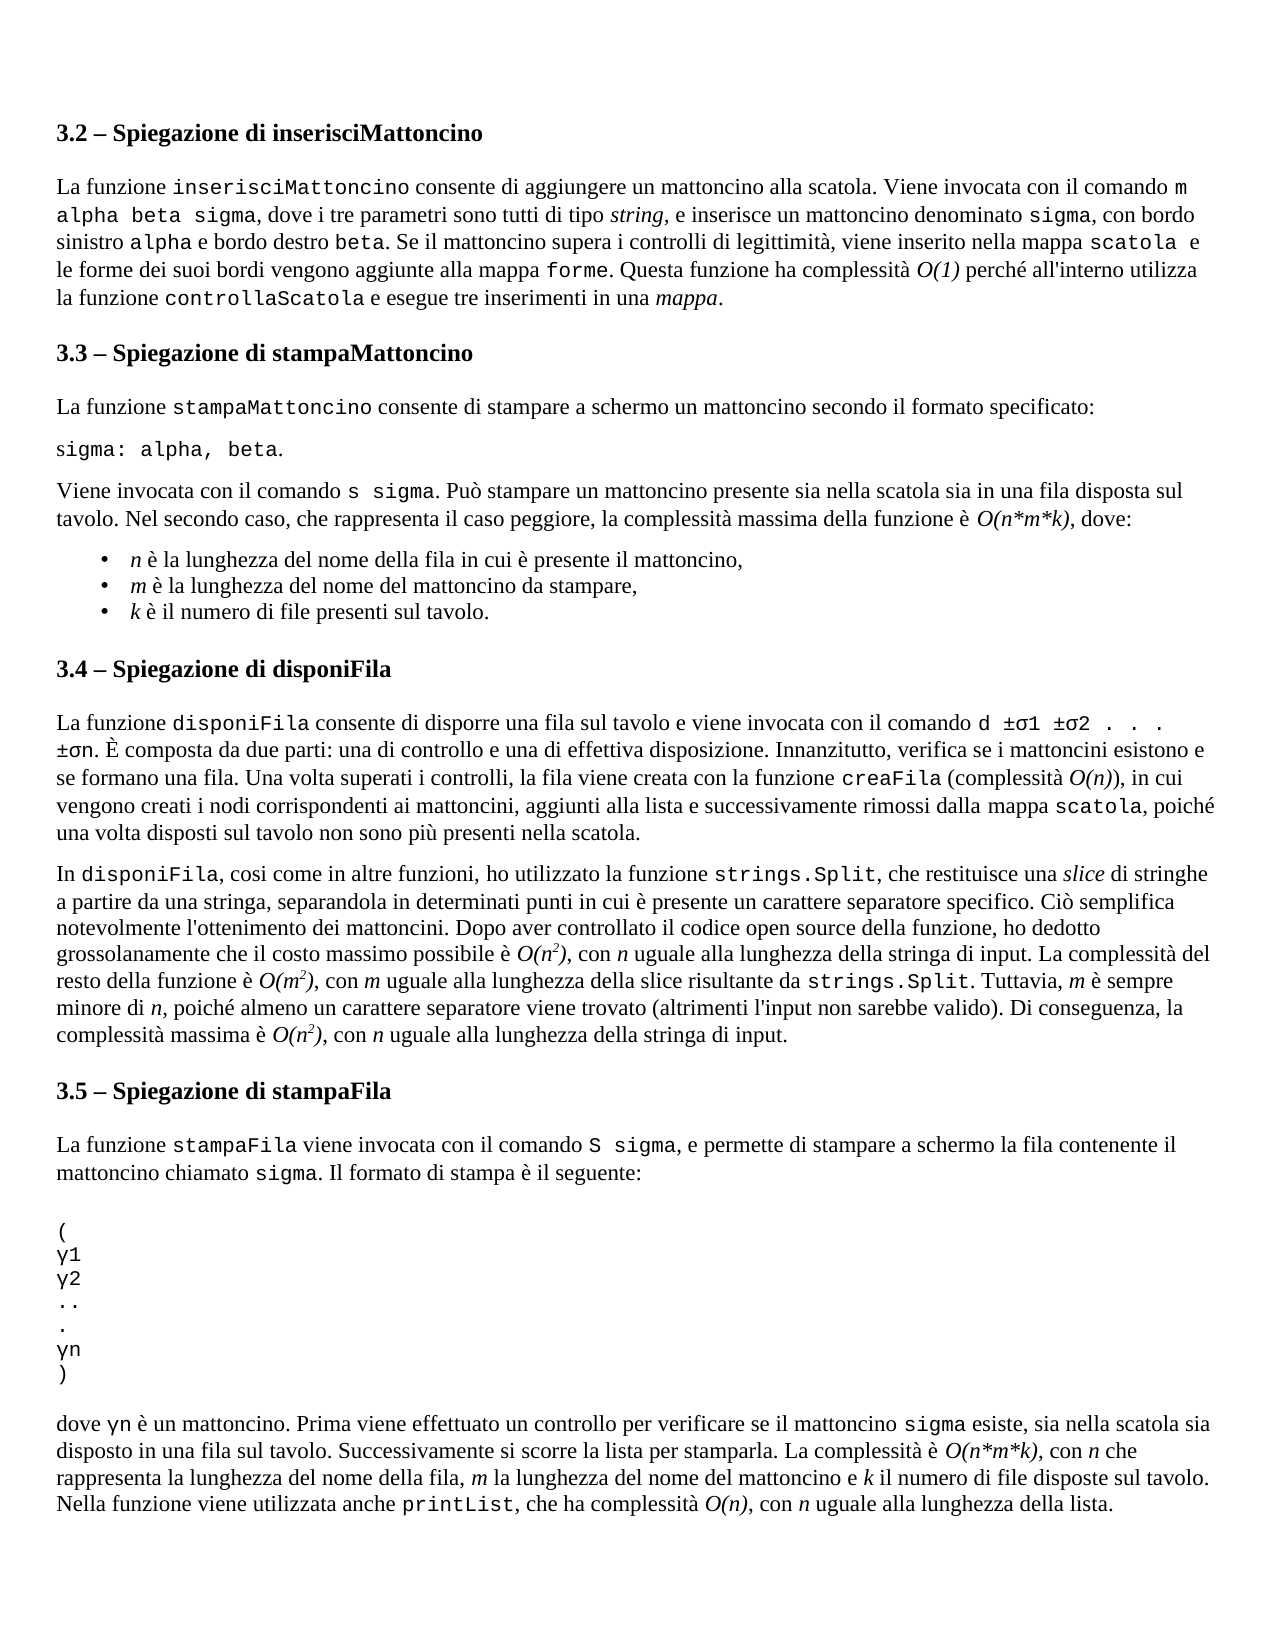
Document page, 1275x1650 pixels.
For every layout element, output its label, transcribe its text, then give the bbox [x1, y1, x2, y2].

text 3.4 – Spiegazione di disponiFila [56, 654, 1219, 682]
list n è la lunghezza del nome della fila in cui è presente il mattoncino, [101, 546, 1219, 572]
text La funzione disponiFila consente di disporre una fila sul tavolo e viene invocata con il comando d ±σ1 ±σ2 . . . ±σn. È composta da due parti: una di controllo e una di effettiva disposizione. Innanzitutto, verifica se i mattoncini esistono e se formano una fila. Una volta superati i controlli, la fila viene creata con la funzione creaFila (complessità O(n)), in cui vengono creati i nodi corrispondenti ai mattoncini, aggiunti alla lista e successivamente rimossi dalla mappa scatola, poiché una volta disposti sul tavolo non sono più presenti nella scatola. [56, 709, 1219, 846]
text Viene invocata con il comando s sigma. Può stampare un mattoncino presente sia nella scatola sia in una fila disposta sul tavolo. Nel secondo caso, che rappresenta il caso peggiore, la complessità massima della funzione è O(n*m*k), dove: [56, 477, 1219, 531]
text γn [56, 1339, 1219, 1362]
text . [56, 1315, 1219, 1339]
text 3.5 – Spiegazione di stampaFila [56, 1076, 1219, 1105]
list k è il numero di file presenti sul tavolo. [101, 598, 1219, 625]
text ( [56, 1221, 1219, 1244]
text La funzione inserisciMattoncino consente di aggiungere un mattoncino alla scatola. Viene invocata con il comando m alpha beta sigma, dove i tre parametri sono tutti di tipo string, e inserisce un mattoncino denominato sigma, con bordo sinistro alpha e bordo destro beta. Se il mattoncino supera i controlli di legittimità, viene inserito nella mappa scatola e le forme dei suoi bordi vengono aggiunte alla mappa forme. Questa funzione ha complessità O(1) perché all'interno utilizza la funzione controllaScatola e esegue tre inserimenti in una mappa. [56, 173, 1219, 311]
text La funzione stampaMattoncino consente di stampare a schermo un mattoncino secondo il formato specificato: [56, 393, 1219, 420]
text sigma: alpha, beta. [56, 435, 1219, 462]
text 3.2 – Spiegazione di inserisciMattoncino [56, 118, 1219, 147]
text γ1 [56, 1244, 1219, 1268]
text La funzione stampaFila viene invocata con il comando S sigma, e permette di stampare a schermo la fila contenente il mattoncino chiamato sigma. Il formato di stampa è il seguente: [56, 1131, 1219, 1187]
text dove γn è un mattoncino. Prima viene effettuato un controllo per verificare se il mattoncino sigma esiste, sia nella scatola sia disposto in una fila sul tavolo. Successivamente si scorre la lista per stamparla. La complessità è O(n*m*k), con n che rappresenta la lunghezza del nome della fila, m la lunghezza del nome del mattoncino e k il numero di file disposte sul tavolo. Nella funzione viene utilizzata anche printList, che ha complessità O(n), con n uguale alla lunghezza della lista. [56, 1410, 1219, 1518]
text ) [56, 1362, 1219, 1386]
text .. [56, 1292, 1219, 1315]
text In disponiFila, cosi come in altre funzioni, ho utilizzato la funzione strings.Split, che restituisce una slice di stringhe a partire da una stringa, separandola in determinati punti in cui è presente un carattere separatore specifico. Ciò semplifica notevolmente l'ottenimento dei mattoncini. Dopo aver controllato il codice open source della funzione, ho dedotto grossolanamente che il costo massimo possibile è O(n2), con n uguale alla lunghezza della stringa di input. La complessità del resto della funzione è O(m2), con m uguale alla lunghezza della slice risultante da strings.Split. Tuttavia, m è sempre minore di n, poiché almeno un carattere separatore viene trovato (altrimenti l'input non sarebbe valido). Di conseguenza, la complessità massima è O(n2), con n uguale alla lunghezza della stringa di input. [56, 860, 1219, 1047]
text γ2 [56, 1268, 1219, 1292]
text 3.3 – Spiegazione di stampaMattoncino [56, 338, 1219, 366]
list m è la lunghezza del nome del mattoncino da stampare, [101, 572, 1219, 598]
